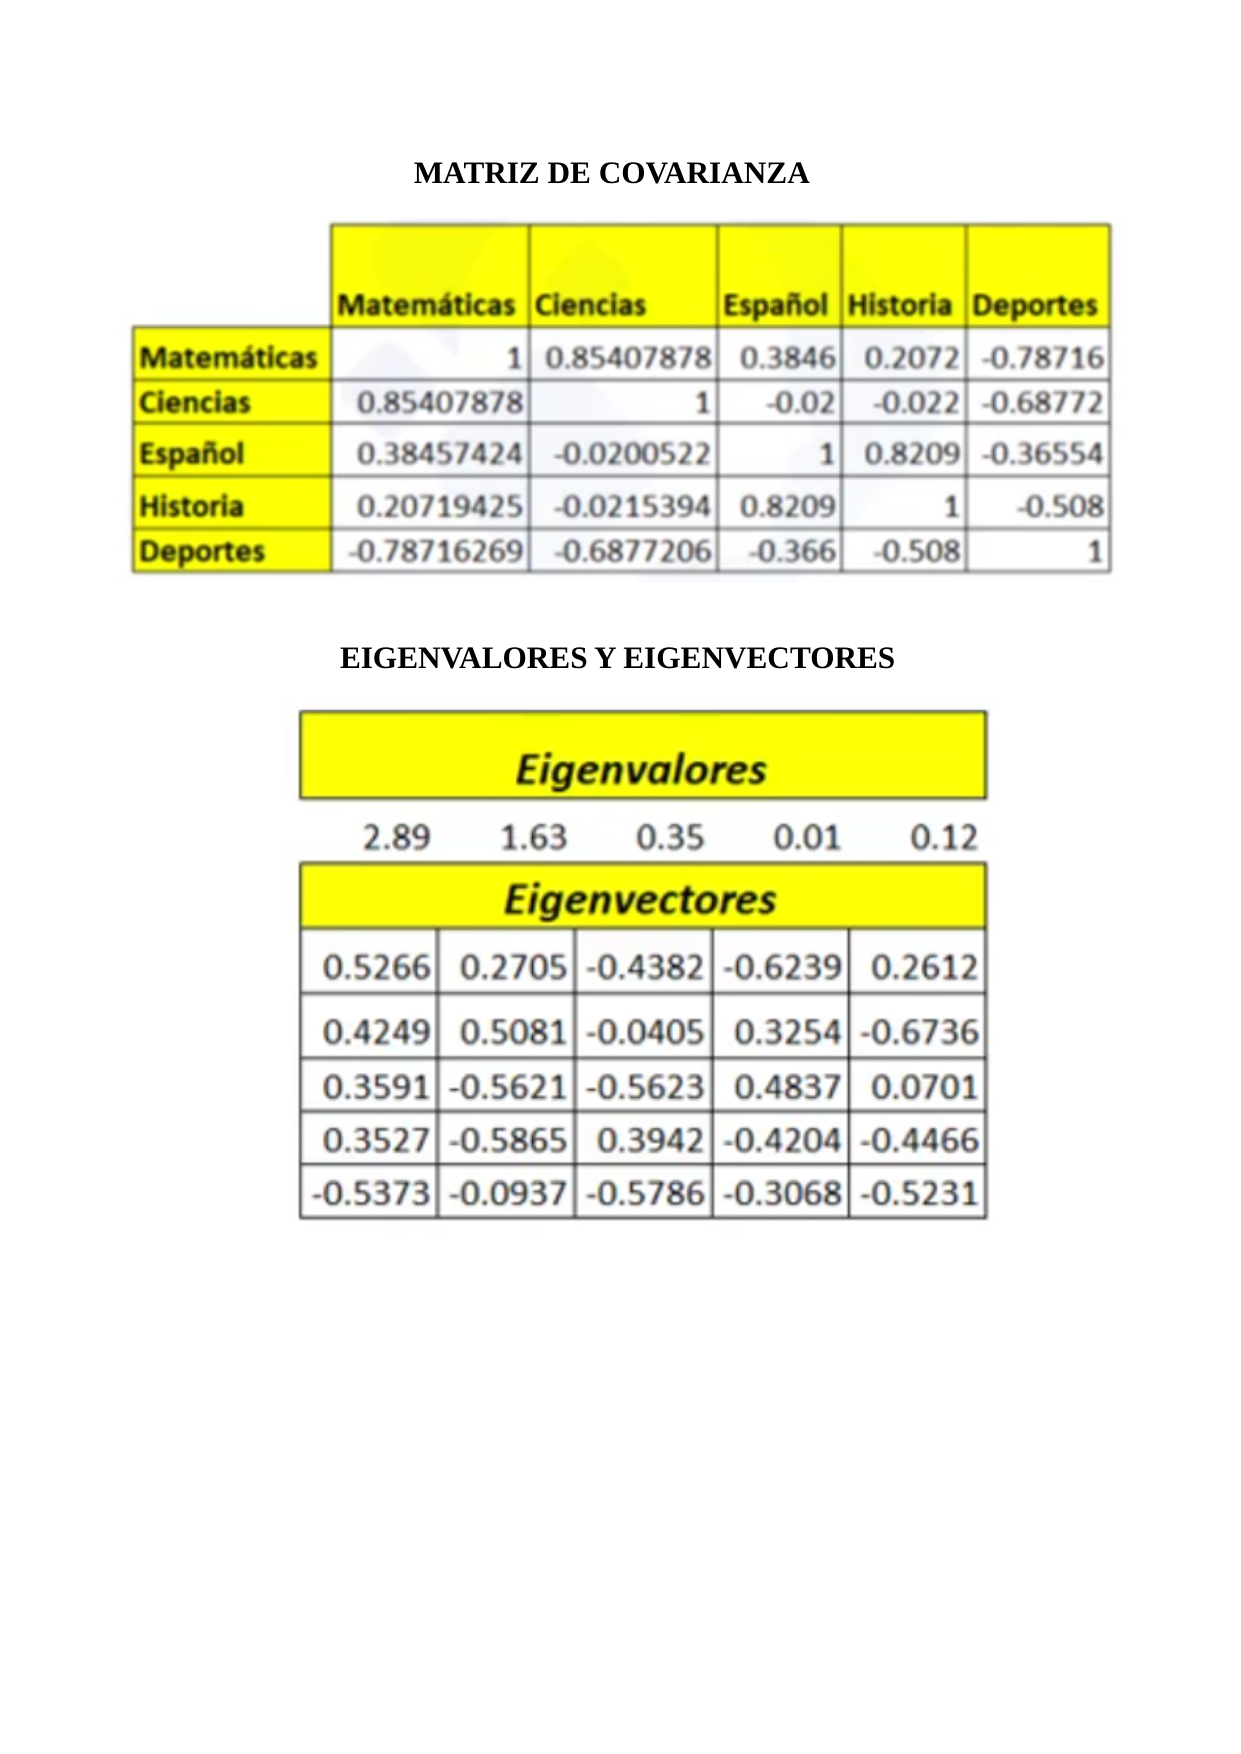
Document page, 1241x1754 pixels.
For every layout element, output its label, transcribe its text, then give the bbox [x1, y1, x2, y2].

text MATRIZ DE COVARIANZA [118, 154, 1122, 190]
text EIGENVALORES Y EIGENVECTORES [118, 639, 1122, 675]
picture [118, 218, 1123, 582]
picture [280, 675, 1000, 1249]
